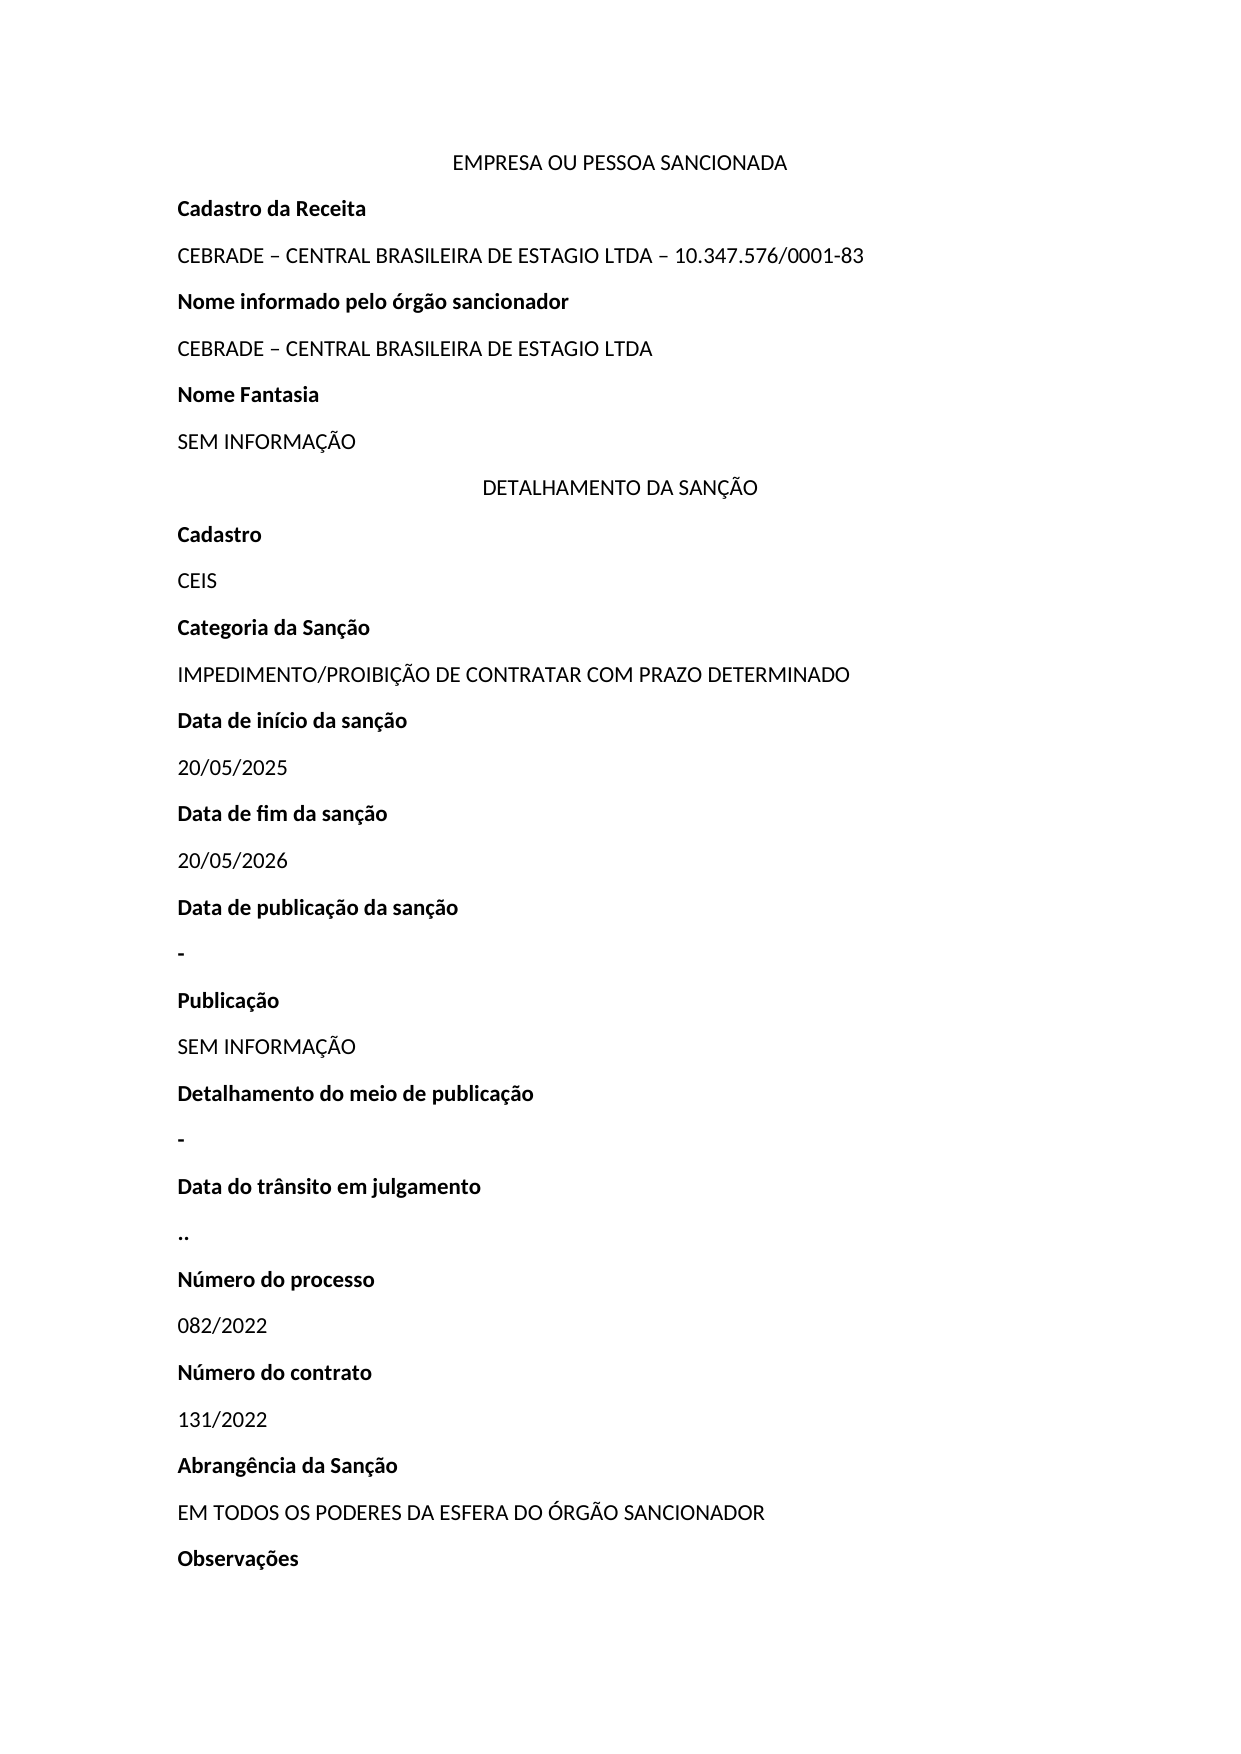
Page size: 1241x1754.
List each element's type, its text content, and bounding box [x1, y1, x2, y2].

text Nome informado pelo órgão sancionador [177, 287, 1063, 315]
text - [177, 939, 1063, 967]
text EM TODOS OS PODERES DA ESFERA DO ÓRGÃO SANCIONADOR [177, 1498, 1063, 1526]
text Data de fim da sanção [177, 799, 1063, 827]
text 20/05/2026 [177, 846, 1063, 874]
text Cadastro da Receita [177, 194, 1063, 222]
text SEM INFORMAÇÃO [177, 1032, 1063, 1060]
text Observações [177, 1544, 1063, 1572]
text Data do trânsito em julgamento [177, 1172, 1063, 1200]
text Detalhamento do meio de publicação [177, 1079, 1063, 1107]
text Número do processo [177, 1265, 1063, 1293]
text CEIS [177, 567, 1063, 595]
text Cadastro [177, 520, 1063, 548]
text Data de início da sanção [177, 706, 1063, 734]
text 20/05/2025 [177, 753, 1063, 781]
text SEM INFORMAÇÃO [177, 427, 1063, 455]
text CEBRADE – CENTRAL BRASILEIRA DE ESTAGIO LTDA [177, 334, 1063, 362]
text CEBRADE – CENTRAL BRASILEIRA DE ESTAGIO LTDA – 10.347.576/0001-83 [177, 241, 1063, 269]
text Abrangência da Sanção [177, 1451, 1063, 1479]
text EMPRESA OU PESSOA SANCIONADA [177, 148, 1063, 176]
text Publicação [177, 986, 1063, 1014]
text IMPEDIMENTO/PROIBIÇÃO DE CONTRATAR COM PRAZO DETERMINADO [177, 660, 1063, 688]
text Nome Fantasia [177, 380, 1063, 408]
text Número do contrato [177, 1358, 1063, 1386]
text 131/2022 [177, 1405, 1063, 1433]
text - [177, 1125, 1063, 1153]
text .. [177, 1218, 1063, 1247]
text Data de publicação da sanção [177, 893, 1063, 921]
text DETALHAMENTO DA SANÇÃO [177, 473, 1063, 502]
text Categoria da Sanção [177, 613, 1063, 641]
text 082/2022 [177, 1312, 1063, 1340]
